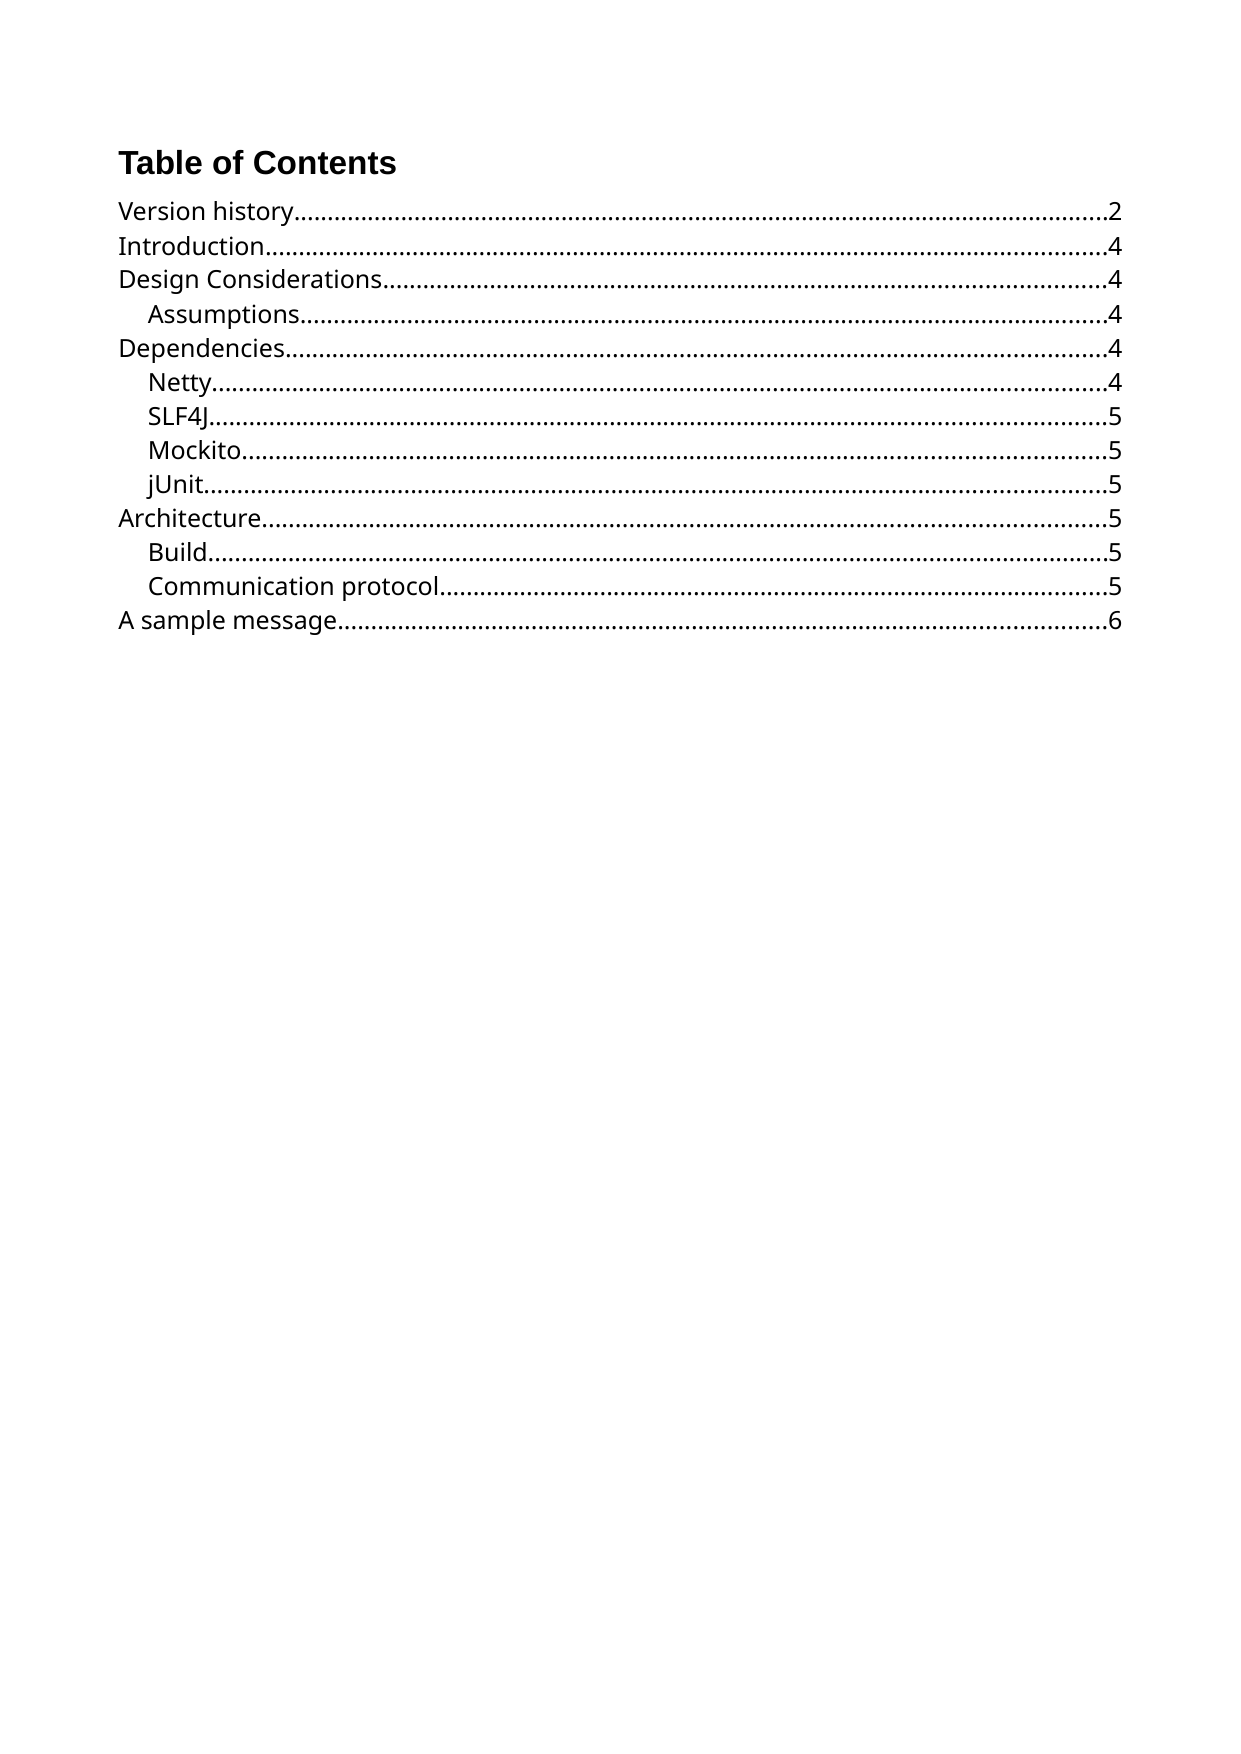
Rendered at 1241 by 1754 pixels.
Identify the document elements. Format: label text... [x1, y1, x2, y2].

text Communication protocol 5 [148, 569, 1122, 603]
text Introduction 4 [118, 228, 1122, 262]
text A sample message 6 [118, 603, 1122, 637]
subtitle Table of Contents [118, 143, 1122, 182]
text Build 5 [148, 535, 1122, 569]
text Assumptions 4 [148, 296, 1122, 330]
text Dependencies 4 [118, 330, 1122, 364]
text Mockito 5 [148, 432, 1122, 467]
text jUnit 5 [148, 467, 1122, 501]
text SLF4J 5 [148, 398, 1122, 432]
text Architecture 5 [118, 501, 1122, 535]
text Version history 2 [118, 194, 1122, 228]
text Design Considerations 4 [118, 262, 1122, 296]
text Netty 4 [148, 364, 1122, 398]
